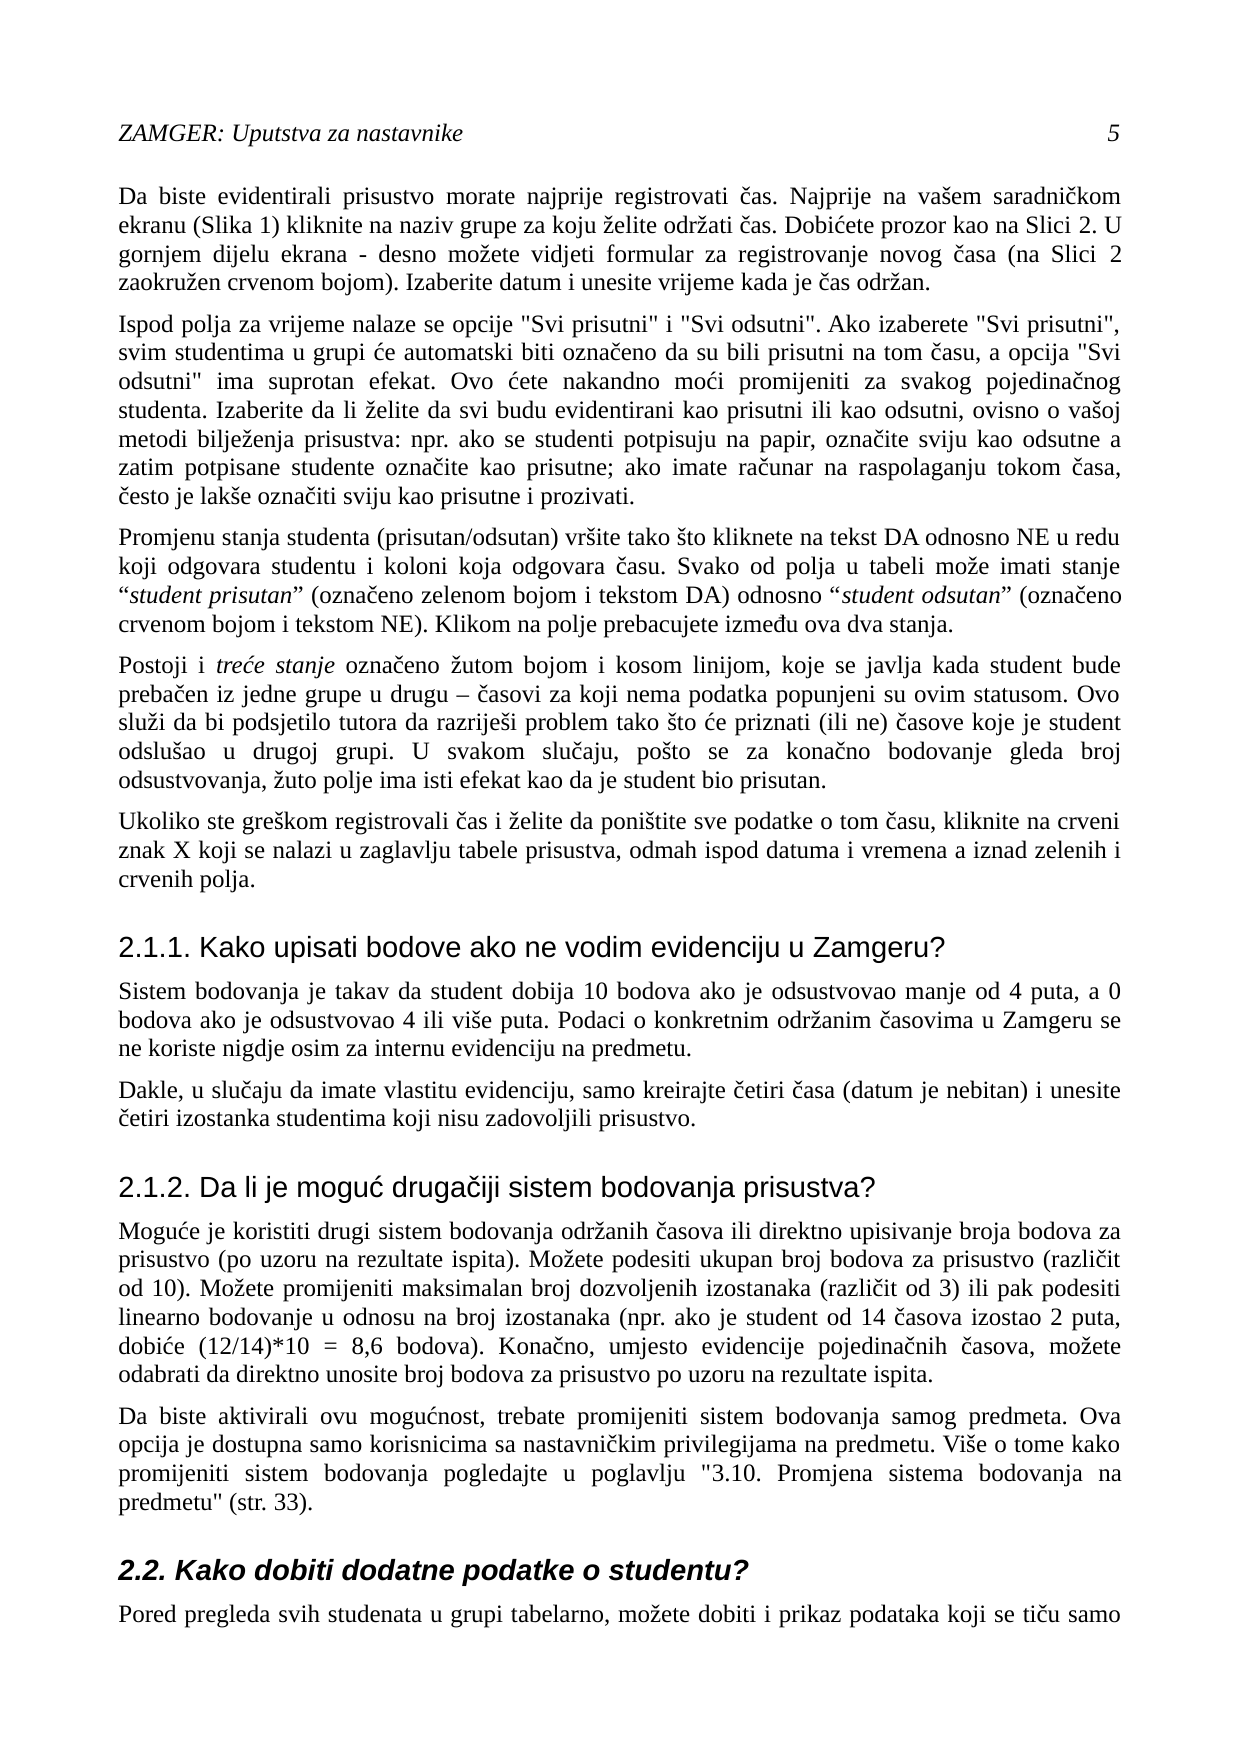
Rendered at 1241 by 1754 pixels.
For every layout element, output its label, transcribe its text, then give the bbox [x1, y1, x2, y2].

text Sistem bodovanja je takav da student dobija 10 bodova ako je odsustvovao manje od 4 puta, a 0 bodova ako je odsustvovao 4 ili više puta. Podaci o konkretnim održanim časovima u Zamgeru se ne koriste nigdje osim za internu evidenciju na predmetu. [118, 976, 1122, 1062]
subtitle 2.1.1. Kako upisati bodove ako ne vodim evidenciju u Zamgeru? [118, 930, 1122, 963]
text Moguće je koristiti drugi sistem bodovanja održanih časova ili direktno upisivanje broja bodova za prisustvo (po uzoru na rezultate ispita). Možete podesiti ukupan broj bodova za prisustvo (različit od 10). Možete promijeniti maksimalan broj dozvoljenih izostanaka (različit od 3) ili pak podesiti linearno bodovanje u odnosu na broj izostanaka (npr. ako je student od 14 časova izostao 2 puta, dobiće (12/14)*10 = 8,6 bodova). Konačno, umjesto evidencije pojedinačnih časova, možete odabrati da direktno unosite broj bodova za prisustvo po uzoru na rezultate ispita. [118, 1216, 1122, 1388]
text Dakle, u slučaju da imate vlastitu evidenciju, samo kreirajte četiri časa (datum je nebitan) i unesite četiri izostanka studentima koji nisu zadovoljili prisustvo. [118, 1075, 1122, 1132]
text Ukoliko ste greškom registrovali čas i želite da poništite sve podatke o tom času, kliknite na crveni znak X koji se nalazi u zaglavlju tabele prisustva, odmah ispod datuma i vremena a iznad zelenih i crvenih polja. [118, 806, 1122, 892]
text Da biste evidentirali prisustvo morate najprije registrovati čas. Najprije na vašem saradničkom ekranu (Slika 1) kliknite na naziv grupe za koju želite održati čas. Dobićete prozor kao na Slici 2. U gornjem dijelu ekrana - desno možete vidjeti formular za registrovanje novog časa (na Slici 2 zaokružen crvenom bojom). Izaberite datum i unesite vrijeme kada je čas održan. [118, 181, 1122, 296]
subtitle 2.2. Kako dobiti dodatne podatke o studentu? [118, 1553, 1122, 1587]
text Da biste aktivirali ovu mogućnost, trebate promijeniti sistem bodovanja samog predmeta. Ova opcija je dostupna samo korisnicima sa nastavničkim privilegijama na predmetu. Više o tome kako promijeniti sistem bodovanja pogledajte u poglavlju "3.10. Promjena sistema bodovanja na predmetu" (str. 33). [118, 1401, 1122, 1516]
text Promjenu stanja studenta (prisutan/odsutan) vršite tako što kliknete na tekst DA odnosno NE u redu koji odgovara studentu i koloni koja odgovara času. Svako od polja u tabeli može imati stanje “student prisutan” (označeno zelenom bojom i tekstom DA) odnosno “student odsutan” (označeno crvenom bojom i tekstom NE). Klikom na polje prebacujete između ova dva stanja. [118, 522, 1122, 637]
text Pored pregleda svih studenata u grupi tabelarno, možete dobiti i prikaz podataka koji se tiču samo [118, 1599, 1122, 1628]
text Postoji i treće stanje označeno žutom bojom i kosom linijom, koje se javlja kada student bude prebačen iz jedne grupe u drugu – časovi za koji nema podatka popunjeni su ovim statusom. Ovo služi da bi podsjetilo tutora da razriješi problem tako što će priznati (ili ne) časove koje je student odslušao u drugoj grupi. U svakom slučaju, pošto se za konačno bodovanje gleda broj odsustvovanja, žuto polje ima isti efekat kao da je student bio prisutan. [118, 650, 1122, 794]
text Ispod polja za vrijeme nalaze se opcije "Svi prisutni" i "Svi odsutni". Ako izaberete "Svi prisutni", svim studentima u grupi će automatski biti označeno da su bili prisutni na tom času, a opcija "Svi odsutni" ima suprotan efekat. Ovo ćete nakandno moći promijeniti za svakog pojedinačnog studenta. Izaberite da li želite da svi budu evidentirani kao prisutni ili kao odsutni, ovisno o vašoj metodi bilježenja prisustva: npr. ako se studenti potpisuju na papir, označite sviju kao odsutne a zatim potpisane studente označite kao prisutne; ako imate računar na raspolaganju tokom časa, često je lakše označiti sviju kao prisutne i prozivati. [118, 309, 1122, 510]
subtitle 2.1.2. Da li je moguć drugačiji sistem bodovanja prisustva? [118, 1170, 1122, 1203]
